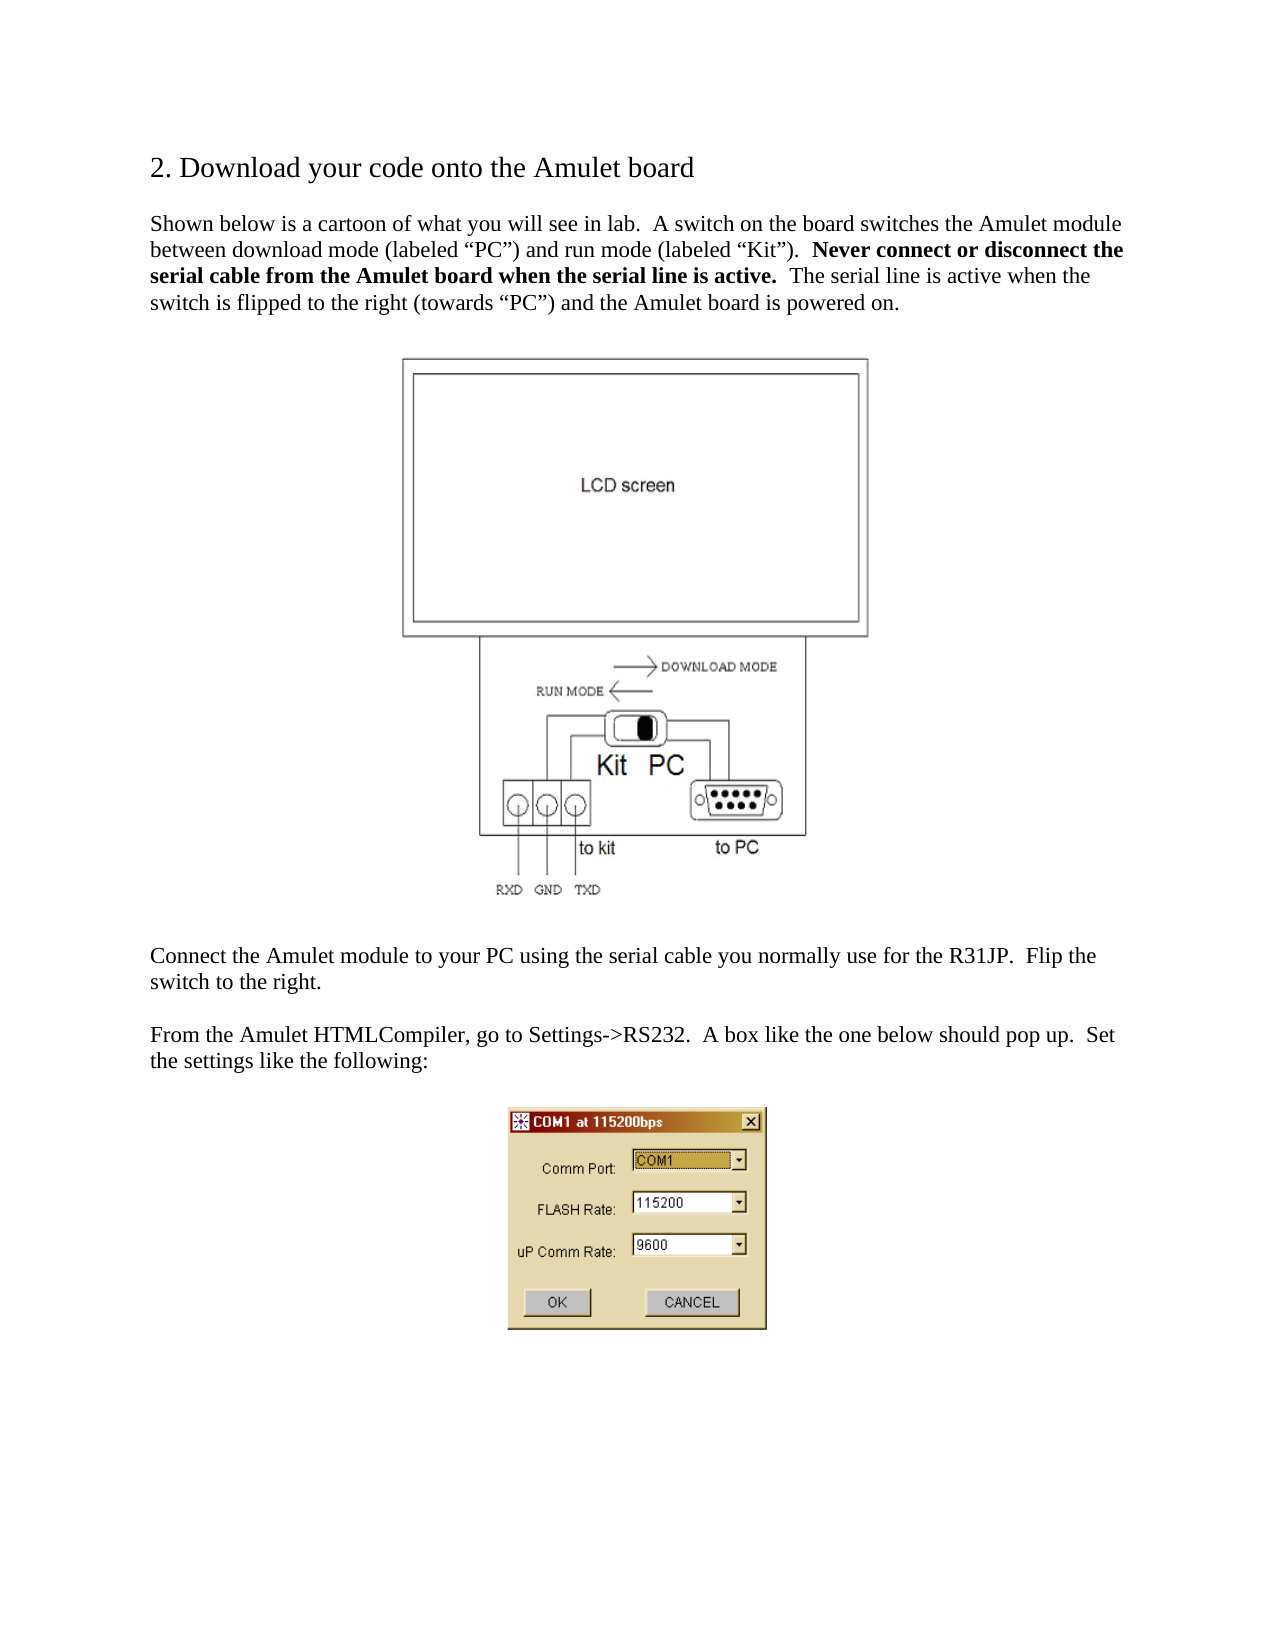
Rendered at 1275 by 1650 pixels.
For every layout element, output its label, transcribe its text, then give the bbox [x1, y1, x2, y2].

picture [380, 349, 895, 908]
picture [507, 1107, 768, 1331]
text Connect the Amulet module to your PC using the serial cable you normally use for the R31JP. Flip the switch to the right. [150, 942, 1125, 994]
text From the Amulet HTMLCompiler, go to Settings->RS232. A box like the one below should pop up. Set the settings like the following: [150, 1021, 1125, 1073]
text 2. Download your code onto the Amulet board [150, 150, 1125, 183]
text Shown below is a cartoon of what you will see in lab. A switch on the board switches the Amulet module between download mode (labeled “PC”) and run mode (labeled “Kit”). Never connect or disconnect the serial cable from the Amulet board when the serial line is active. The serial line is active when the switch is flipped to the right (towards “PC”) and the Amulet board is powered on. [150, 210, 1125, 315]
